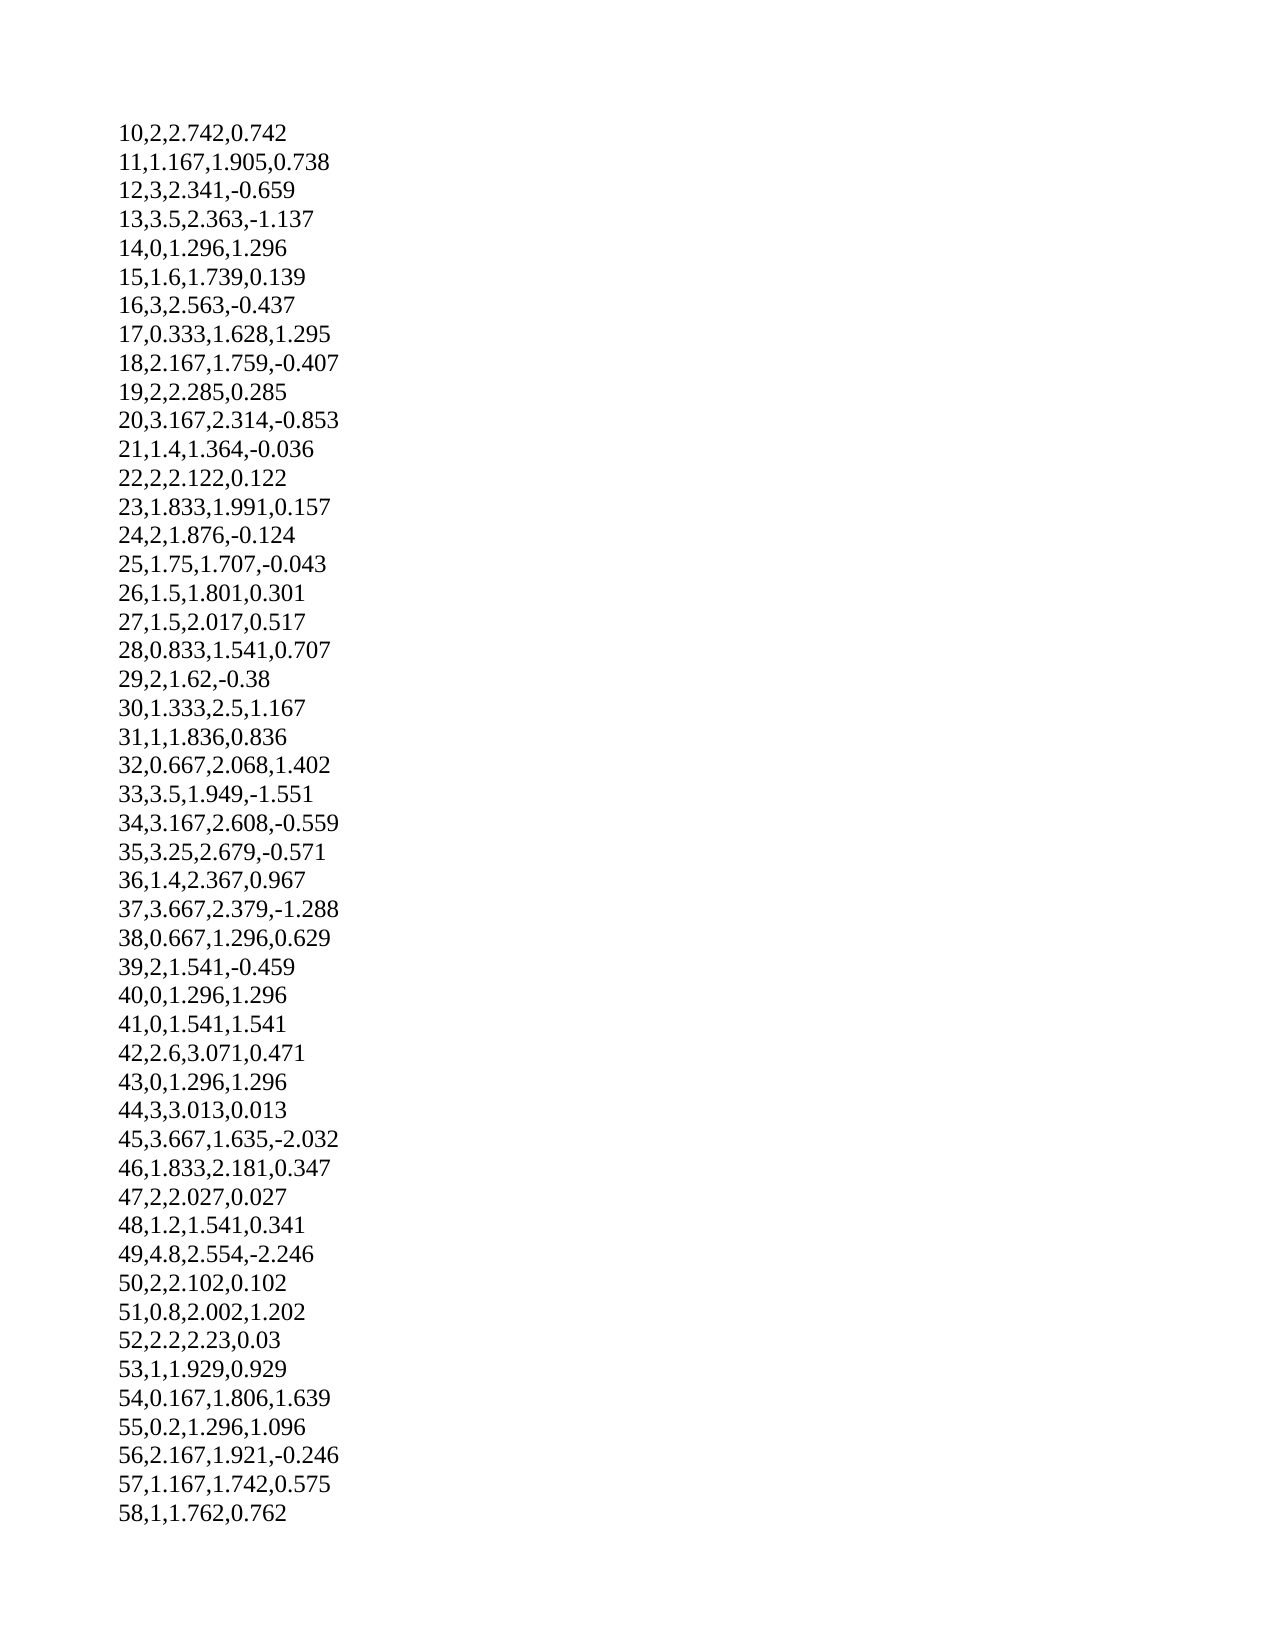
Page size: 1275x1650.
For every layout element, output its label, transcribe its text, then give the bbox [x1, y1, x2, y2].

text 53,1,1.929,0.929 [118, 1354, 1157, 1383]
text 34,3.167,2.608,-0.559 [118, 808, 1157, 837]
text 49,4.8,2.554,-2.246 [118, 1239, 1157, 1268]
text 16,3,2.563,-0.437 [118, 291, 1157, 319]
text 21,1.4,1.364,-0.036 [118, 434, 1157, 463]
text 15,1.6,1.739,0.139 [118, 262, 1157, 291]
text 41,0,1.541,1.541 [118, 1009, 1157, 1038]
text 45,3.667,1.635,-2.032 [118, 1124, 1157, 1153]
text 25,1.75,1.707,-0.043 [118, 549, 1157, 578]
text 37,3.667,2.379,-1.288 [118, 894, 1157, 923]
text 50,2,2.102,0.102 [118, 1268, 1157, 1297]
text 38,0.667,1.296,0.629 [118, 923, 1157, 952]
text 58,1,1.762,0.762 [118, 1498, 1157, 1527]
text 33,3.5,1.949,-1.551 [118, 779, 1157, 808]
text 18,2.167,1.759,-0.407 [118, 348, 1157, 377]
text 14,0,1.296,1.296 [118, 233, 1157, 262]
text 57,1.167,1.742,0.575 [118, 1469, 1157, 1498]
text 51,0.8,2.002,1.202 [118, 1297, 1157, 1326]
text 13,3.5,2.363,-1.137 [118, 204, 1157, 233]
text 30,1.333,2.5,1.167 [118, 693, 1157, 722]
text 12,3,2.341,-0.659 [118, 176, 1157, 204]
text 56,2.167,1.921,-0.246 [118, 1441, 1157, 1469]
text 48,1.2,1.541,0.341 [118, 1211, 1157, 1239]
text 40,0,1.296,1.296 [118, 981, 1157, 1009]
text 47,2,2.027,0.027 [118, 1182, 1157, 1211]
text 20,3.167,2.314,-0.853 [118, 406, 1157, 434]
text 44,3,3.013,0.013 [118, 1096, 1157, 1124]
text 28,0.833,1.541,0.707 [118, 636, 1157, 664]
text 32,0.667,2.068,1.402 [118, 751, 1157, 779]
text 10,2,2.742,0.742 [118, 118, 1157, 147]
text 36,1.4,2.367,0.967 [118, 866, 1157, 894]
text 35,3.25,2.679,-0.571 [118, 837, 1157, 866]
text 29,2,1.62,-0.38 [118, 664, 1157, 693]
text 23,1.833,1.991,0.157 [118, 492, 1157, 521]
text 24,2,1.876,-0.124 [118, 521, 1157, 549]
text 52,2.2,2.23,0.03 [118, 1326, 1157, 1354]
text 26,1.5,1.801,0.301 [118, 578, 1157, 607]
text 55,0.2,1.296,1.096 [118, 1412, 1157, 1441]
text 11,1.167,1.905,0.738 [118, 147, 1157, 176]
text 22,2,2.122,0.122 [118, 463, 1157, 492]
text 54,0.167,1.806,1.639 [118, 1383, 1157, 1412]
text 27,1.5,2.017,0.517 [118, 607, 1157, 636]
text 31,1,1.836,0.836 [118, 722, 1157, 751]
text 46,1.833,2.181,0.347 [118, 1153, 1157, 1182]
text 19,2,2.285,0.285 [118, 377, 1157, 406]
text 42,2.6,3.071,0.471 [118, 1038, 1157, 1067]
text 39,2,1.541,-0.459 [118, 952, 1157, 981]
text 17,0.333,1.628,1.295 [118, 319, 1157, 348]
text 43,0,1.296,1.296 [118, 1067, 1157, 1096]
